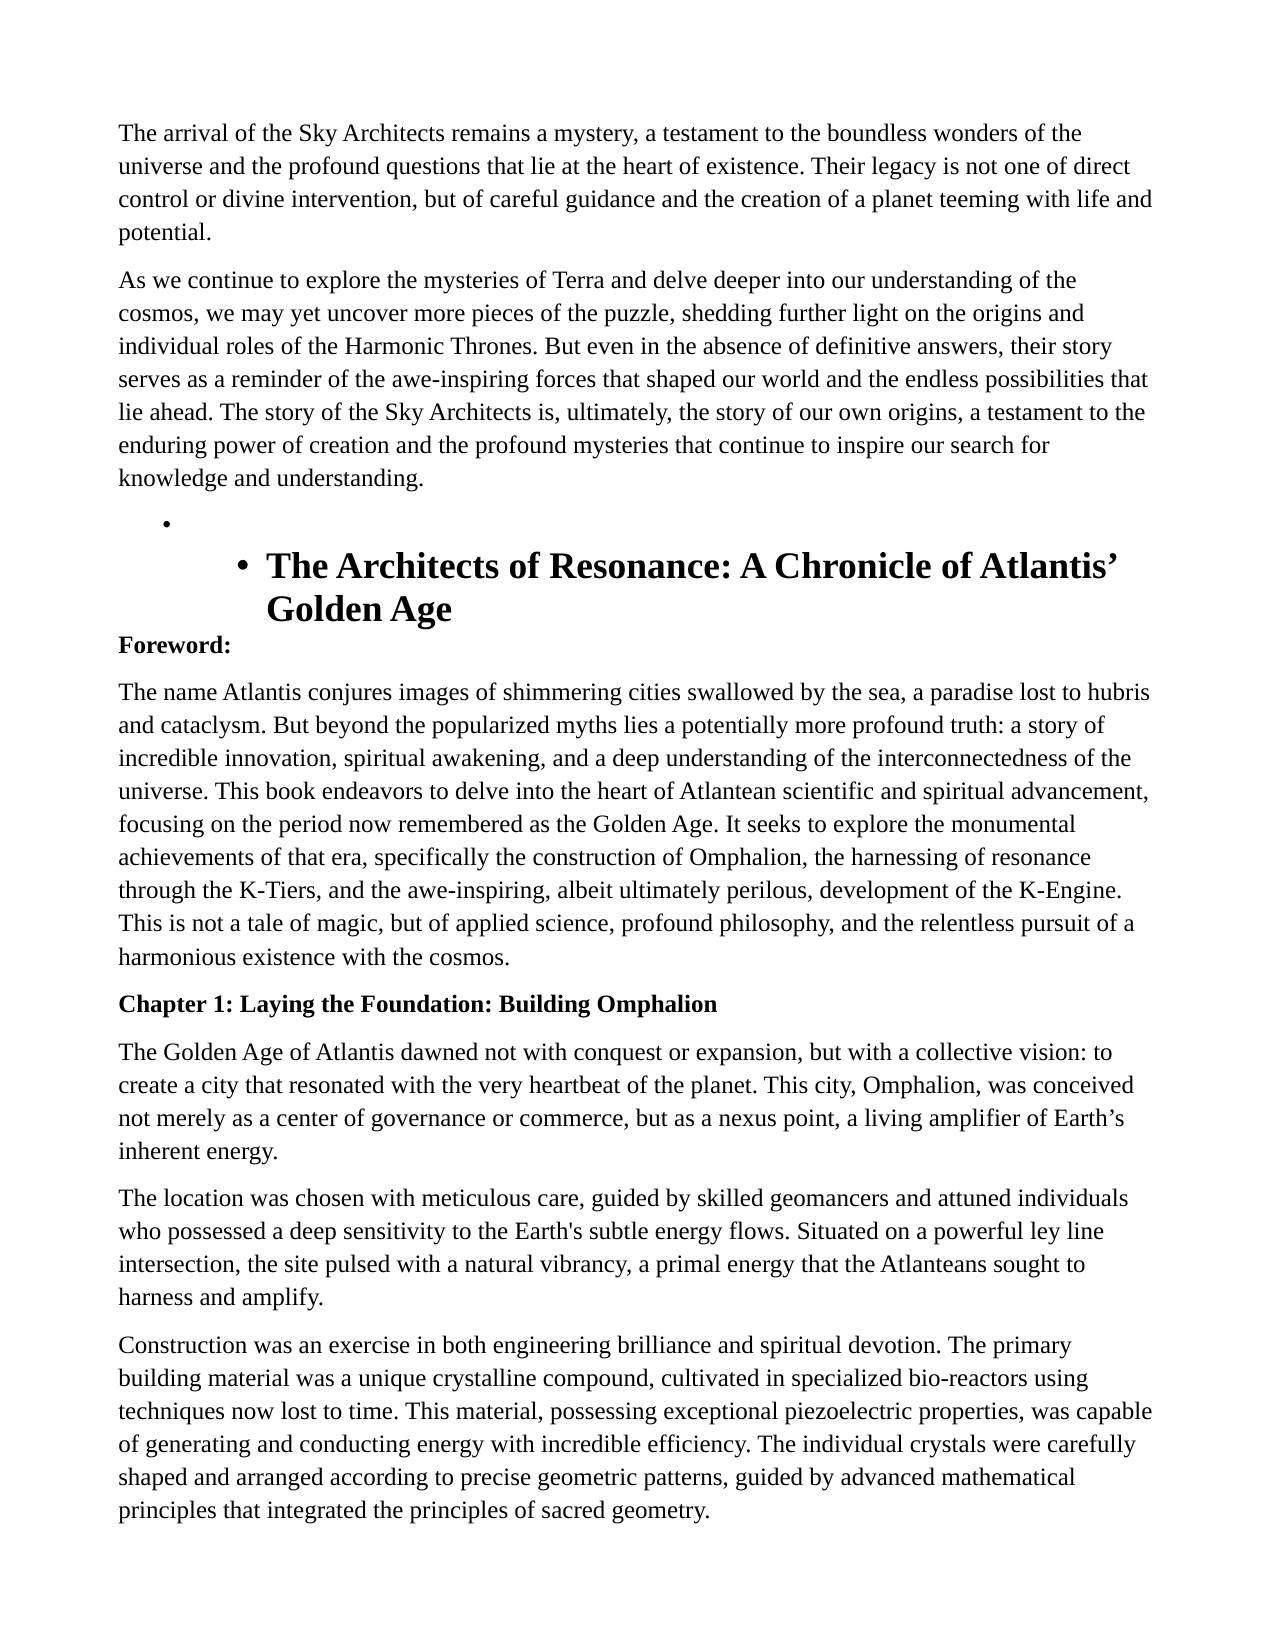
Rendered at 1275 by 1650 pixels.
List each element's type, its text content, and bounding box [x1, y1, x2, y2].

text As we continue to explore the mysteries of Terra and delve deeper into our understanding of the cosmos, we may yet uncover more pieces of the puzzle, shedding further light on the origins and individual roles of the Harmonic Thrones. But even in the absence of definitive answers, their story serves as a reminder of the awe-inspiring forces that shaped our world and the endless possibilities that lie ahead. The story of the Sky Architects is, ultimately, the story of our own origins, a testament to the enduring power of creation and the profound mysteries that continue to inspire our search for knowledge and understanding. [118, 265, 1157, 492]
text The location was chosen with meticulous care, guided by skilled geomancers and attuned individuals who possessed a deep sensitivity to the Earth's subtle energy flows. Situated on a powerful ley line intersection, the site pulsed with a natural vibrancy, a primal energy that the Atlanteans sought to harness and amplify. [118, 1183, 1157, 1311]
text Chapter 1: Laying the Foundation: Building Omphalion [118, 989, 1157, 1018]
subtitle The Architects of Resonance: A Chronicle of Atlantis’ Golden Age [236, 543, 1157, 630]
text The arrival of the Sky Architects remains a mystery, a testament to the boundless wonders of the universe and the profound questions that lie at the heart of existence. Their legacy is not one of direct control or divine intervention, but of careful guidance and the creation of a planet teeming with life and potential. [118, 118, 1157, 246]
text Construction was an exercise in both engineering brilliance and spiritual devotion. The primary building material was a unique crystalline compound, cultivated in specialized bio-reactors using techniques now lost to time. This material, possessing exceptional piezoelectric properties, was capable of generating and conducting energy with incredible efficiency. The individual crystals were carefully shaped and arranged according to precise geometric patterns, guided by advanced mathematical principles that integrated the principles of sacred geometry. [118, 1330, 1157, 1524]
text The Golden Age of Atlantis dawned not with conquest or expansion, but with a collective vision: to create a city that resonated with the very heartbeat of the planet. This city, Omphalion, was conceived not merely as a center of governance or commerce, but as a nexus point, a living amplifier of Earth’s inherent energy. [118, 1037, 1157, 1164]
text The name Atlantis conjures images of shimmering cities swallowed by the sea, a paradise lost to hubris and cataclysm. But beyond the popularized myths lies a potentially more profound truth: a story of incredible innovation, spiritual awakening, and a deep understanding of the interconnectedness of the universe. This book endeavors to delve into the heart of Atlantean scientific and spiritual advancement, focusing on the period now remembered as the Golden Age. It seeks to explore the monumental achievements of that era, specifically the construction of Omphalion, the harnessing of resonance through the K-Tiers, and the awe-inspiring, albeit ultimately perilous, development of the K-Engine. This is not a tale of magic, but of applied science, profound philosophy, and the relentless pursuit of a harmonious existence with the cosmos. [118, 677, 1157, 970]
text Foreword: [118, 630, 1157, 658]
